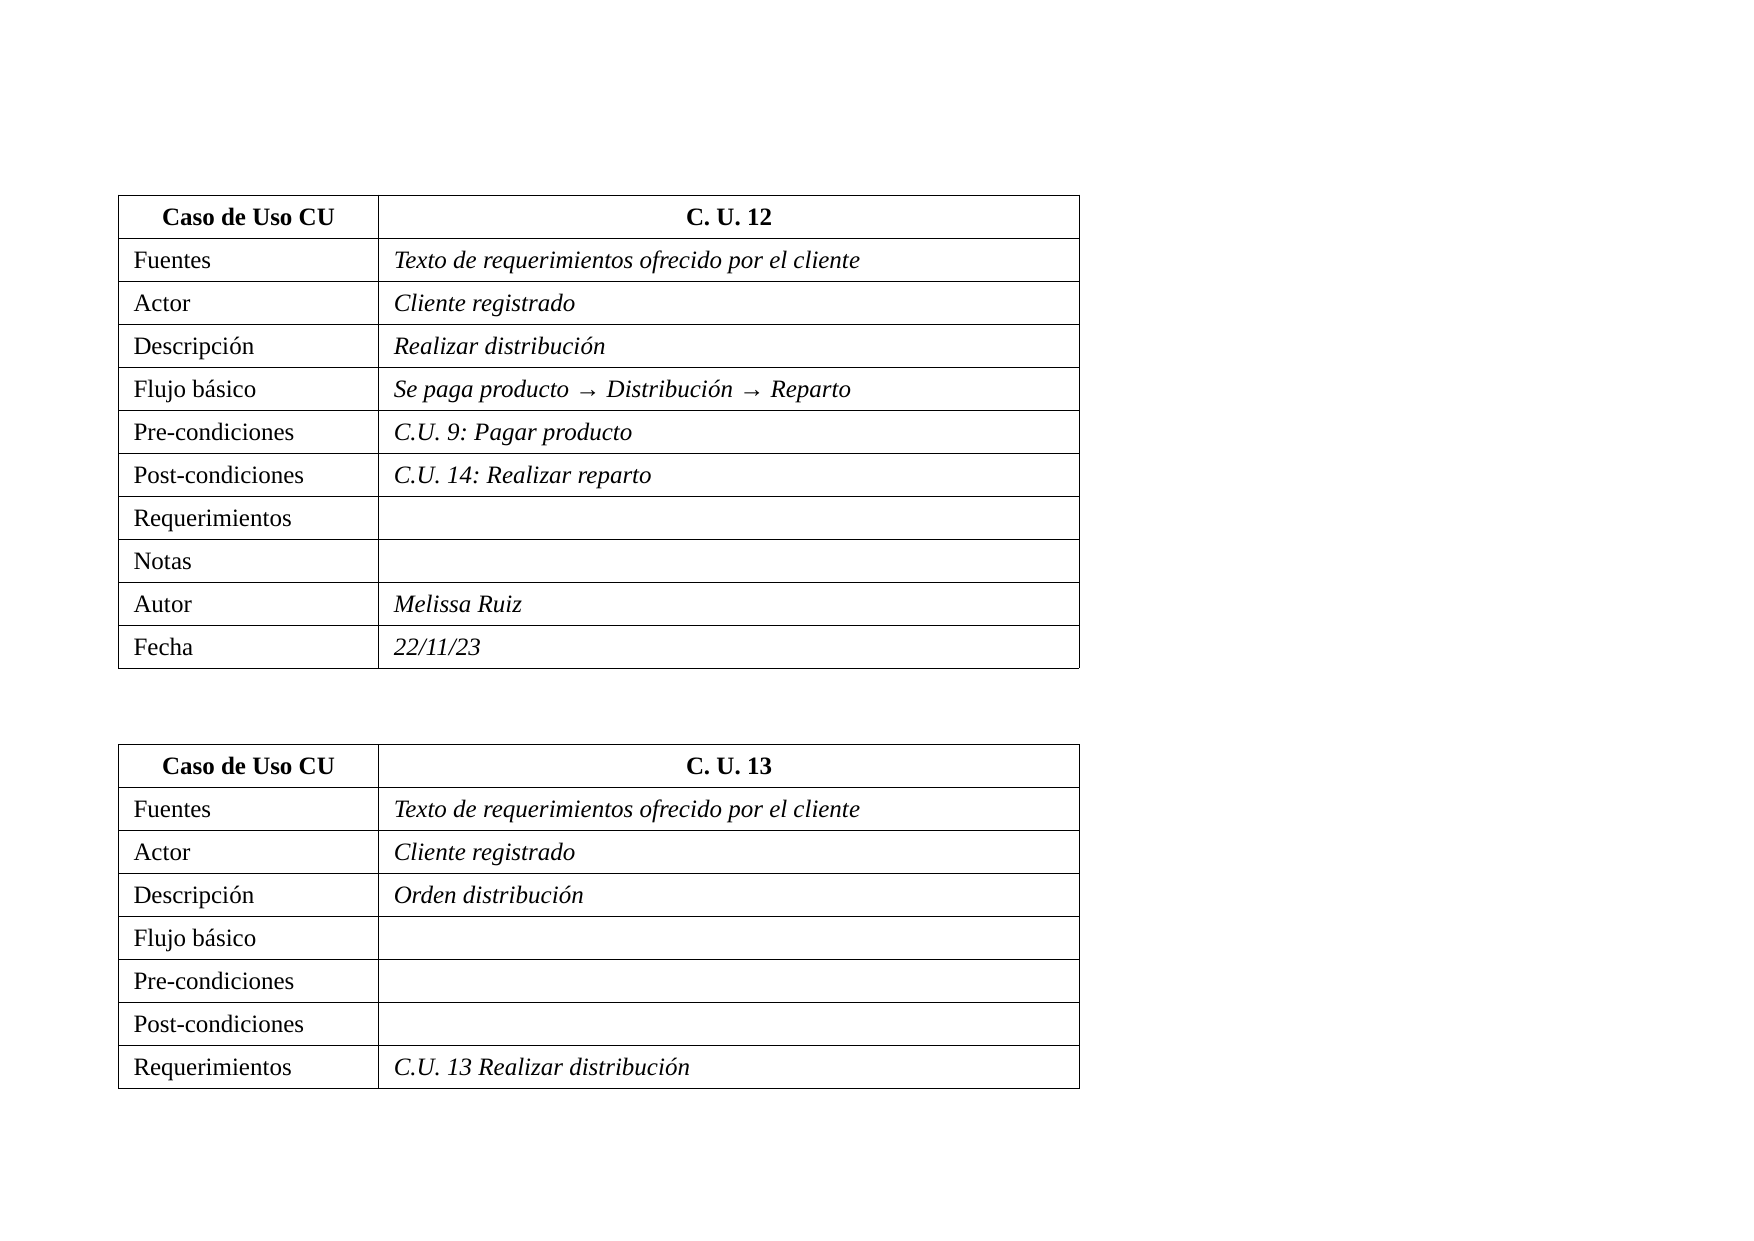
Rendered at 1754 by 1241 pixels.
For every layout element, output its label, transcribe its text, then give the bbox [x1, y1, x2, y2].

table_cell C.U. 9: Pagar producto [379, 411, 1079, 453]
table_cell Orden distribución [379, 874, 1079, 916]
table_cell Fecha [119, 626, 378, 668]
table_cell Fuentes [119, 788, 378, 830]
table_cell Flujo básico [119, 368, 378, 409]
table_cell [379, 1003, 1079, 1045]
table_cell Pre-condiciones [119, 960, 378, 1002]
table_cell Fuentes [119, 239, 378, 281]
table_cell C.U. 14: Realizar reparto [379, 454, 1079, 496]
table_cell Texto de requerimientos ofrecido por el cliente [379, 239, 1079, 281]
table_cell Se paga producto → Distribución → Reparto [379, 368, 1079, 409]
table_header Caso de Uso CU [119, 196, 378, 237]
table_header C. U. 13 [379, 745, 1079, 787]
table_cell Actor [119, 831, 378, 873]
table_cell Actor [119, 282, 378, 323]
table_cell Realizar distribución [379, 325, 1079, 367]
table_cell Descripción [119, 874, 378, 916]
table_cell Melissa Ruiz [379, 583, 1079, 625]
table_cell Notas [119, 540, 378, 582]
table_cell Requerimientos [119, 1046, 378, 1088]
table_cell Autor [119, 583, 378, 625]
table_cell 22/11/23 [379, 626, 1079, 668]
table_cell Texto de requerimientos ofrecido por el cliente [379, 788, 1079, 830]
table_cell Post-condiciones [119, 1003, 378, 1045]
table_header Caso de Uso CU [119, 745, 378, 787]
table_cell Pre-condiciones [119, 411, 378, 453]
table_cell Post-condiciones [119, 454, 378, 496]
table_cell Flujo básico [119, 917, 378, 959]
table_cell Cliente registrado [379, 831, 1079, 873]
table_cell Requerimientos [119, 497, 378, 539]
table_cell Descripción [119, 325, 378, 367]
table_cell Cliente registrado [379, 282, 1079, 323]
table_cell [379, 917, 1079, 959]
table_cell C.U. 13 Realizar distribución [379, 1046, 1079, 1088]
table_header C. U. 12 [379, 196, 1079, 237]
table_cell [379, 497, 1079, 539]
table_cell [379, 960, 1079, 1002]
table_cell [379, 540, 1079, 582]
